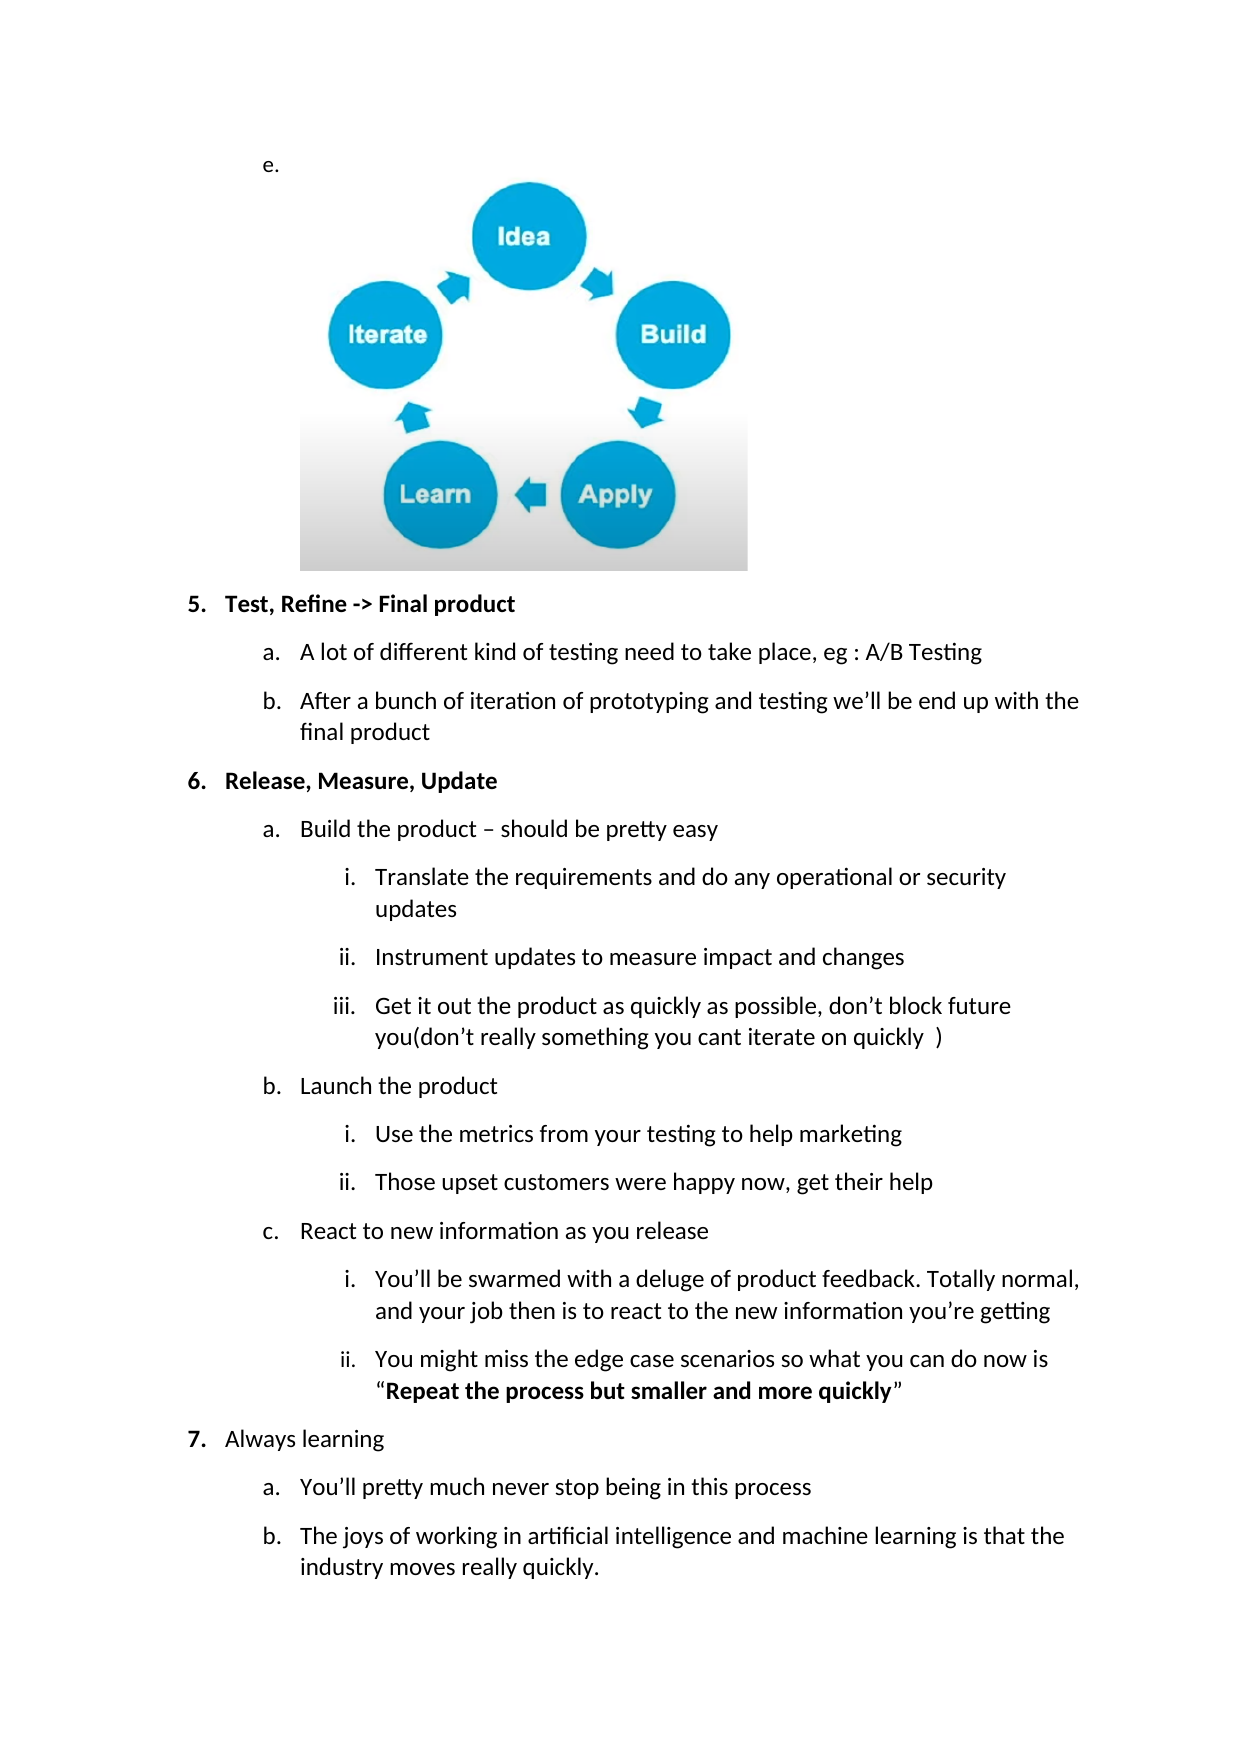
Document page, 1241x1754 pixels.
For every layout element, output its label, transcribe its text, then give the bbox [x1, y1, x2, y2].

list React to new information as you release [262, 1215, 1090, 1245]
list Build the product – should be pretty easy [262, 813, 1090, 844]
list Always learning [187, 1423, 1090, 1454]
list Those upset customers were happy now, get their help [356, 1167, 1090, 1197]
list Get it out the product as quickly as possible, don’t block future you(don’t really something you cant iterate on quickly ) [356, 990, 1090, 1052]
list You’ll pretty much never stop being in this process [262, 1472, 1090, 1502]
list You might miss the edge case scenarios so what you can do now is “Repeat the process but smaller and more quickly” [356, 1343, 1090, 1405]
list Translate the requirements and do any operational or security updates [356, 862, 1090, 924]
list Release, Measure, Update [187, 765, 1090, 795]
list Test, Refine -> Final product [187, 588, 1090, 619]
list Use the metrics from your testing to help marketing [356, 1118, 1090, 1149]
list You’ll be swarmed with a deluge of product feedback. Totally normal, and your job then is to react to the new information you’re getting [356, 1263, 1090, 1325]
list Instrument updates to measure impact and changes [356, 942, 1090, 972]
list A lot of different kind of testing need to take place, eg : A/B Testing [262, 637, 1090, 667]
list The joys of working in artificial intelligence and machine learning is that the industry moves really quickly. [262, 1520, 1090, 1582]
list Launch the product [262, 1070, 1090, 1100]
list After a bunch of iteration of prototyping and testing we’ll be end up with the final product [262, 685, 1090, 747]
